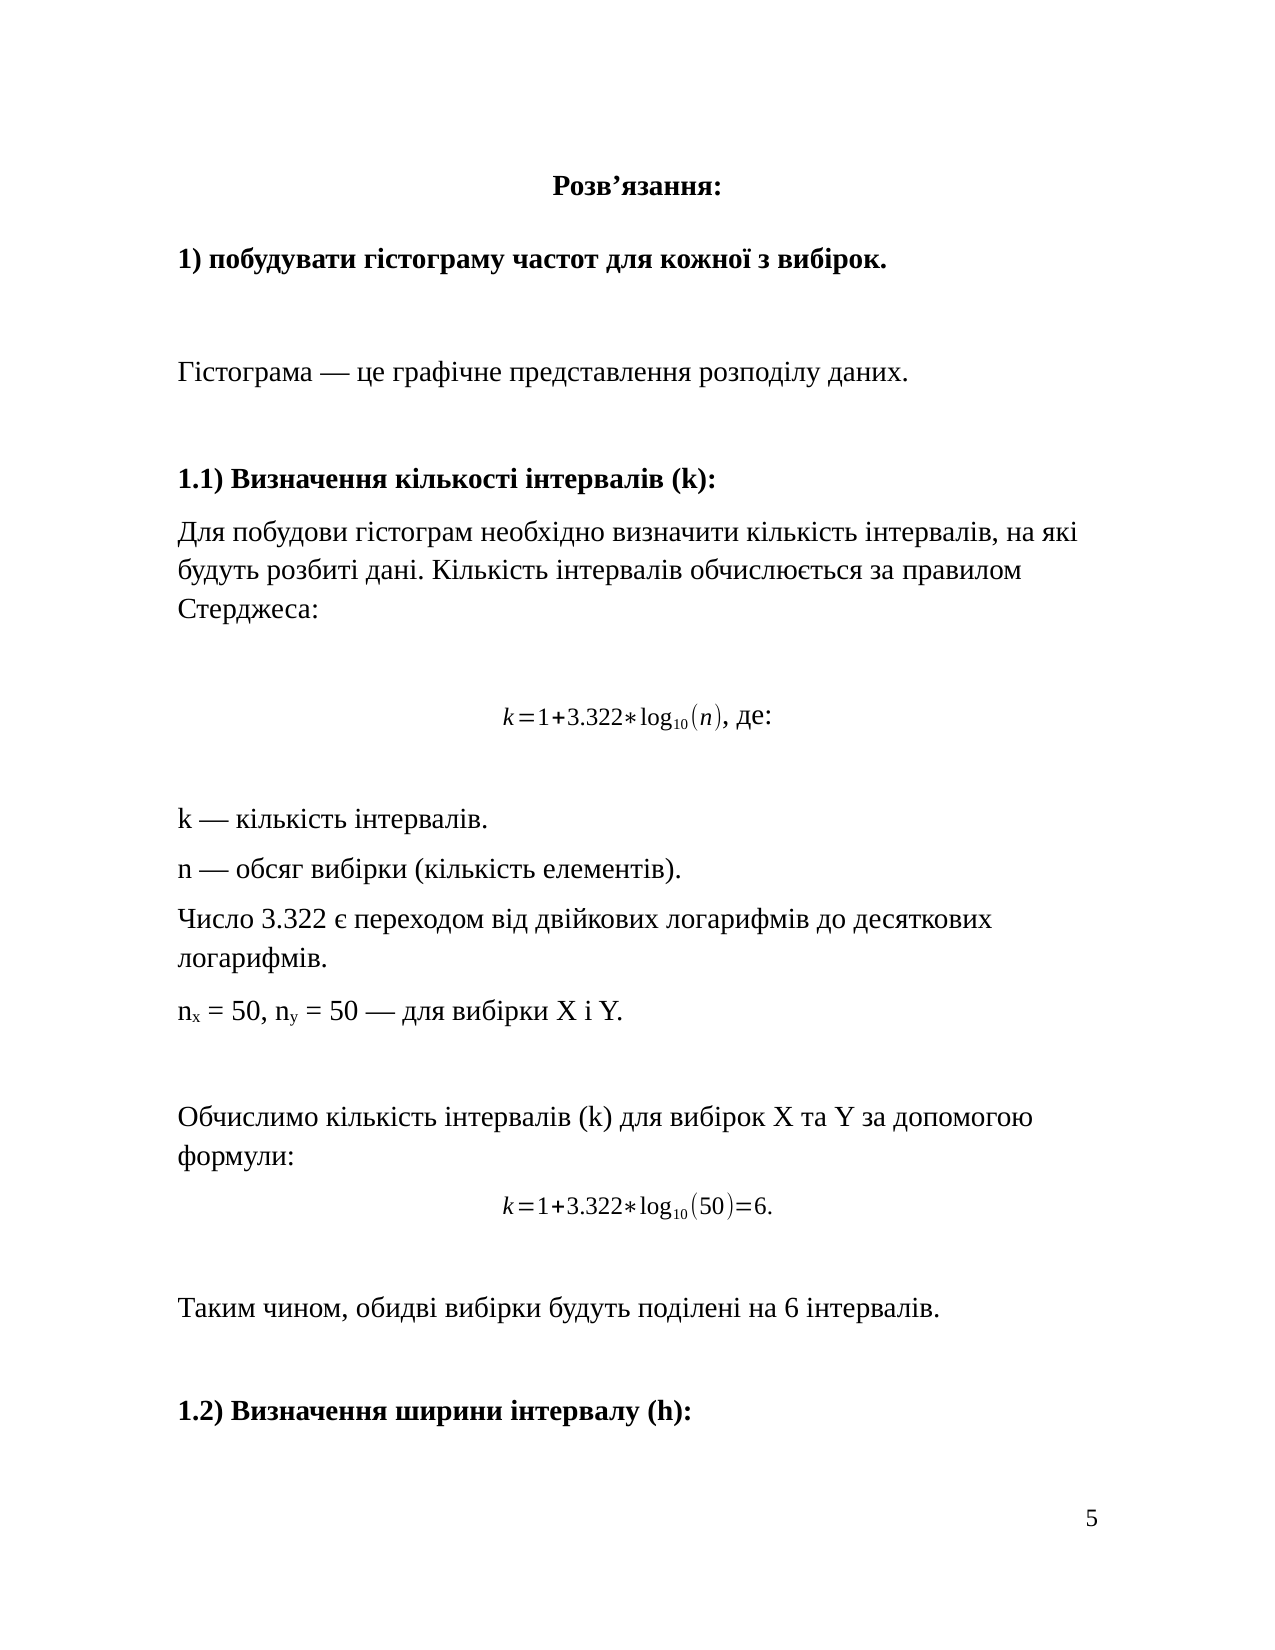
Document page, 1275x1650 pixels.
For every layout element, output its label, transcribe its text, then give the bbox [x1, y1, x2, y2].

text Для побудови гістограм необхідно визначити кількість інтервалів, на які будуть розбиті дані. Кількість інтервалів обчислюється за правилом Стерджеса: [177, 514, 1098, 624]
text Таким чином, обидві вибірки будуть поділені на 6 інтервалів. [177, 1290, 1098, 1324]
text nx = 50, ny = 50 — для вибірки X i Y. [177, 993, 1098, 1027]
text k — кількість інтервалів. [177, 801, 1098, 834]
text 1) побудувати гістограму частот для кожної з вибірок. [177, 242, 1098, 275]
text , де: [177, 697, 1098, 734]
text Розв’язання: [177, 168, 1098, 202]
text Число 3.322 є переходом від двійкових логарифмів до десяткових логарифмів. [177, 901, 1098, 973]
text 1.2) Визначення ширини інтервалу (h): [177, 1393, 1098, 1427]
text Обчислимо кількість інтервалів (k) для вибірок X та Y за допомогою формули: [177, 1099, 1098, 1171]
text Гістограма — це графічне представлення розподілу даних. [177, 354, 1098, 388]
text n — обсяг вибірки (кількість елементів). [177, 851, 1098, 885]
text 1.1) Визначення кількості інтервалів (k): [177, 461, 1098, 494]
